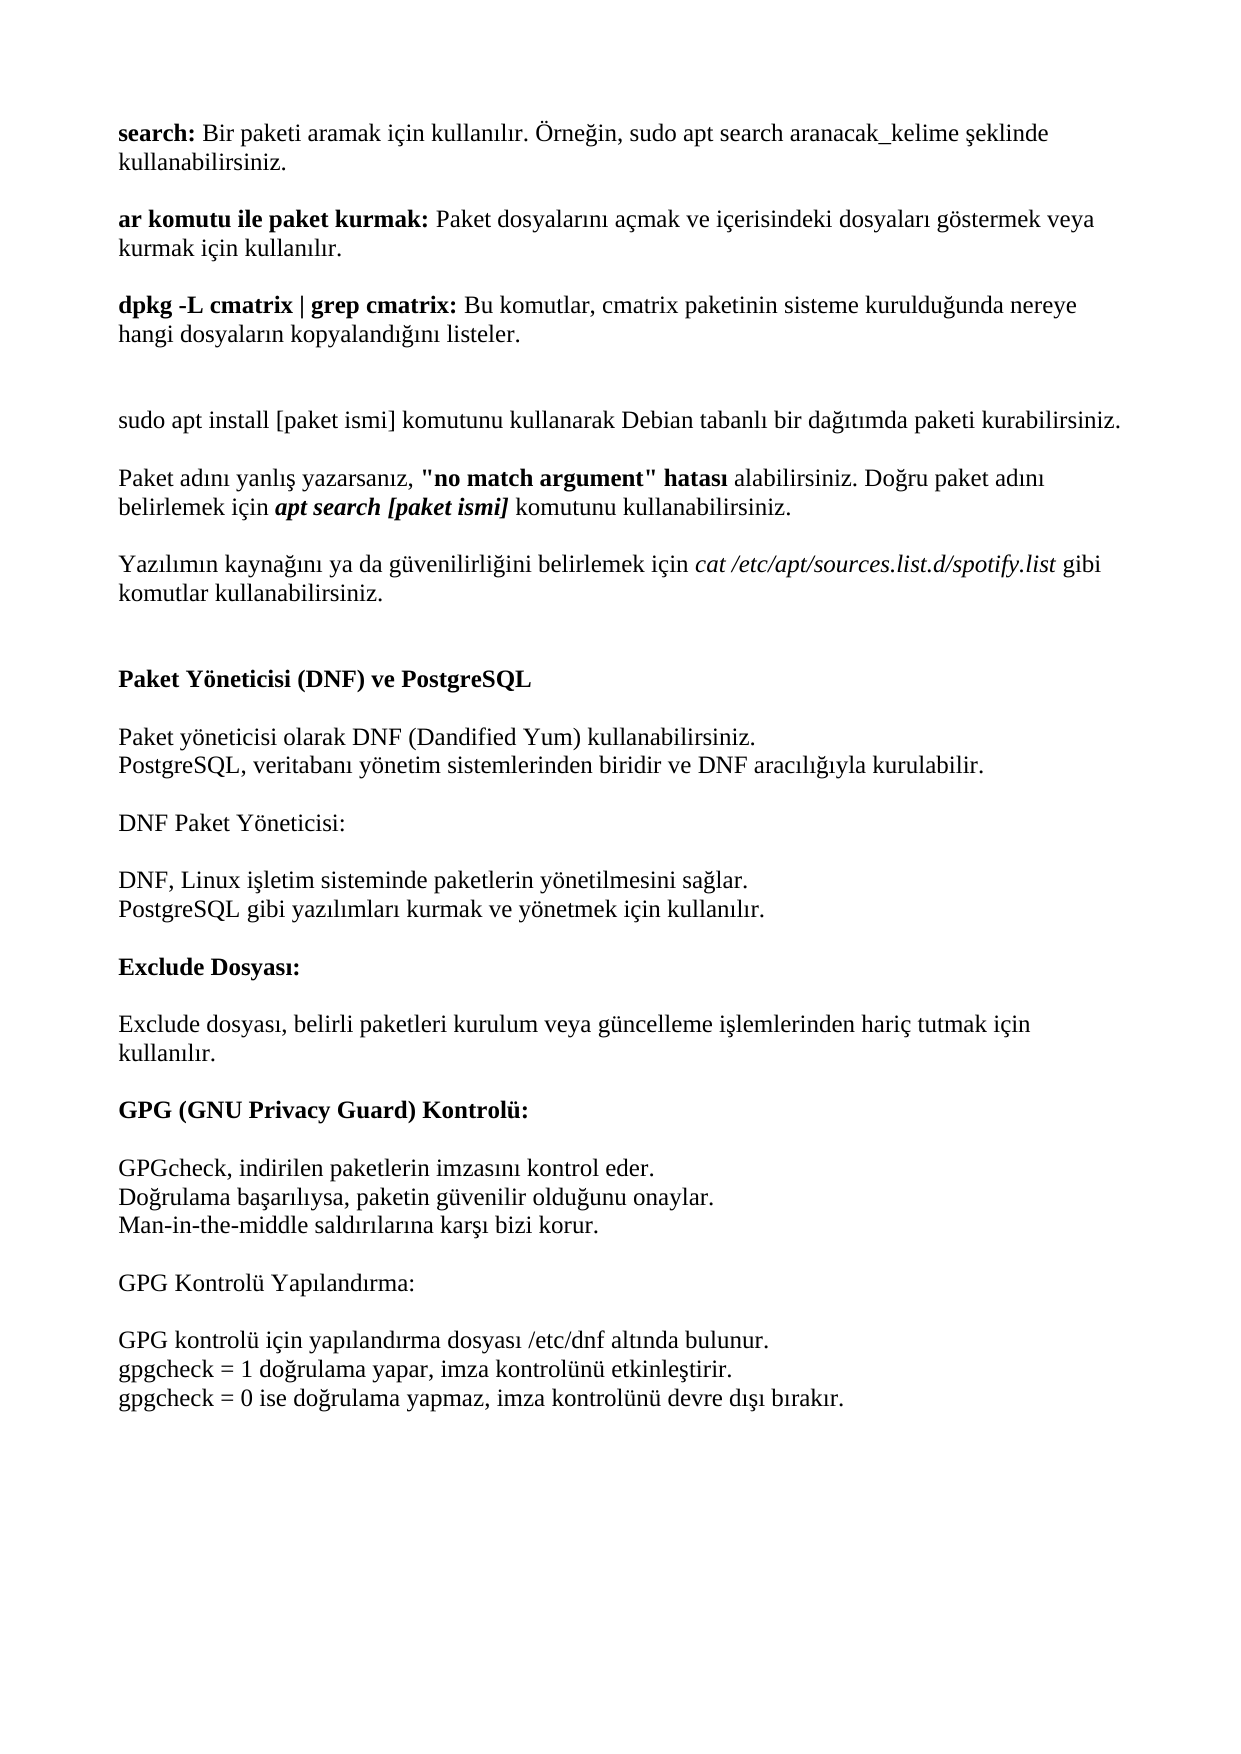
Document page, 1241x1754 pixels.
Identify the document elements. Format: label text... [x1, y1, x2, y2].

text gpgcheck = 1 doğrulama yapar, imza kontrolünü etkinleştirir. [118, 1354, 1122, 1383]
text search: Bir paketi aramak için kullanılır. Örneğin, sudo apt search aranacak_kelime şeklinde kullanabilirsiniz. [118, 118, 1122, 176]
text PostgreSQL gibi yazılımları kurmak ve yönetmek için kullanılır. [118, 894, 1122, 923]
text Paket Yöneticisi (DNF) ve PostgreSQL [118, 664, 1122, 693]
text ar komutu ile paket kurmak: Paket dosyalarını açmak ve içerisindeki dosyaları göstermek veya kurmak için kullanılır. [118, 204, 1122, 262]
text PostgreSQL, veritabanı yönetim sistemlerinden biridir ve DNF aracılığıyla kurulabilir. [118, 751, 1122, 779]
text GPGcheck, indirilen paketlerin imzasını kontrol eder. [118, 1153, 1122, 1182]
text Doğrulama başarılıysa, paketin güvenilir olduğunu onaylar. [118, 1182, 1122, 1211]
text dpkg -L cmatrix | grep cmatrix: Bu komutlar, cmatrix paketinin sisteme kurulduğunda nereye hangi dosyaların kopyalandığını listeler. [118, 291, 1122, 348]
text Paket adını yanlış yazarsanız, "no match argument" hatası alabilirsiniz. Doğru paket adını belirlemek için apt search [paket ismi] komutunu kullanabilirsiniz. [118, 463, 1122, 521]
text Exclude dosyası, belirli paketleri kurulum veya güncelleme işlemlerinden hariç tutmak için kullanılır. [118, 1009, 1122, 1067]
text Exclude Dosyası: [118, 952, 1122, 981]
text Paket yöneticisi olarak DNF (Dandified Yum) kullanabilirsiniz. [118, 722, 1122, 751]
text sudo apt install [paket ismi] komutunu kullanarak Debian tabanlı bir dağıtımda paketi kurabilirsiniz. [118, 406, 1122, 434]
text GPG Kontrolü Yapılandırma: [118, 1268, 1122, 1297]
text DNF, Linux işletim sisteminde paketlerin yönetilmesini sağlar. [118, 866, 1122, 894]
text gpgcheck = 0 ise doğrulama yapmaz, imza kontrolünü devre dışı bırakır. [118, 1383, 1122, 1412]
text Yazılımın kaynağını ya da güvenilirliğini belirlemek için cat /etc/apt/sources.list.d/spotify.list gibi komutlar kullanabilirsiniz. [118, 549, 1122, 607]
text GPG kontrolü için yapılandırma dosyası /etc/dnf altında bulunur. [118, 1326, 1122, 1354]
text Man-in-the-middle saldırılarına karşı bizi korur. [118, 1211, 1122, 1239]
text GPG (GNU Privacy Guard) Kontrolü: [118, 1096, 1122, 1124]
text DNF Paket Yöneticisi: [118, 808, 1122, 837]
